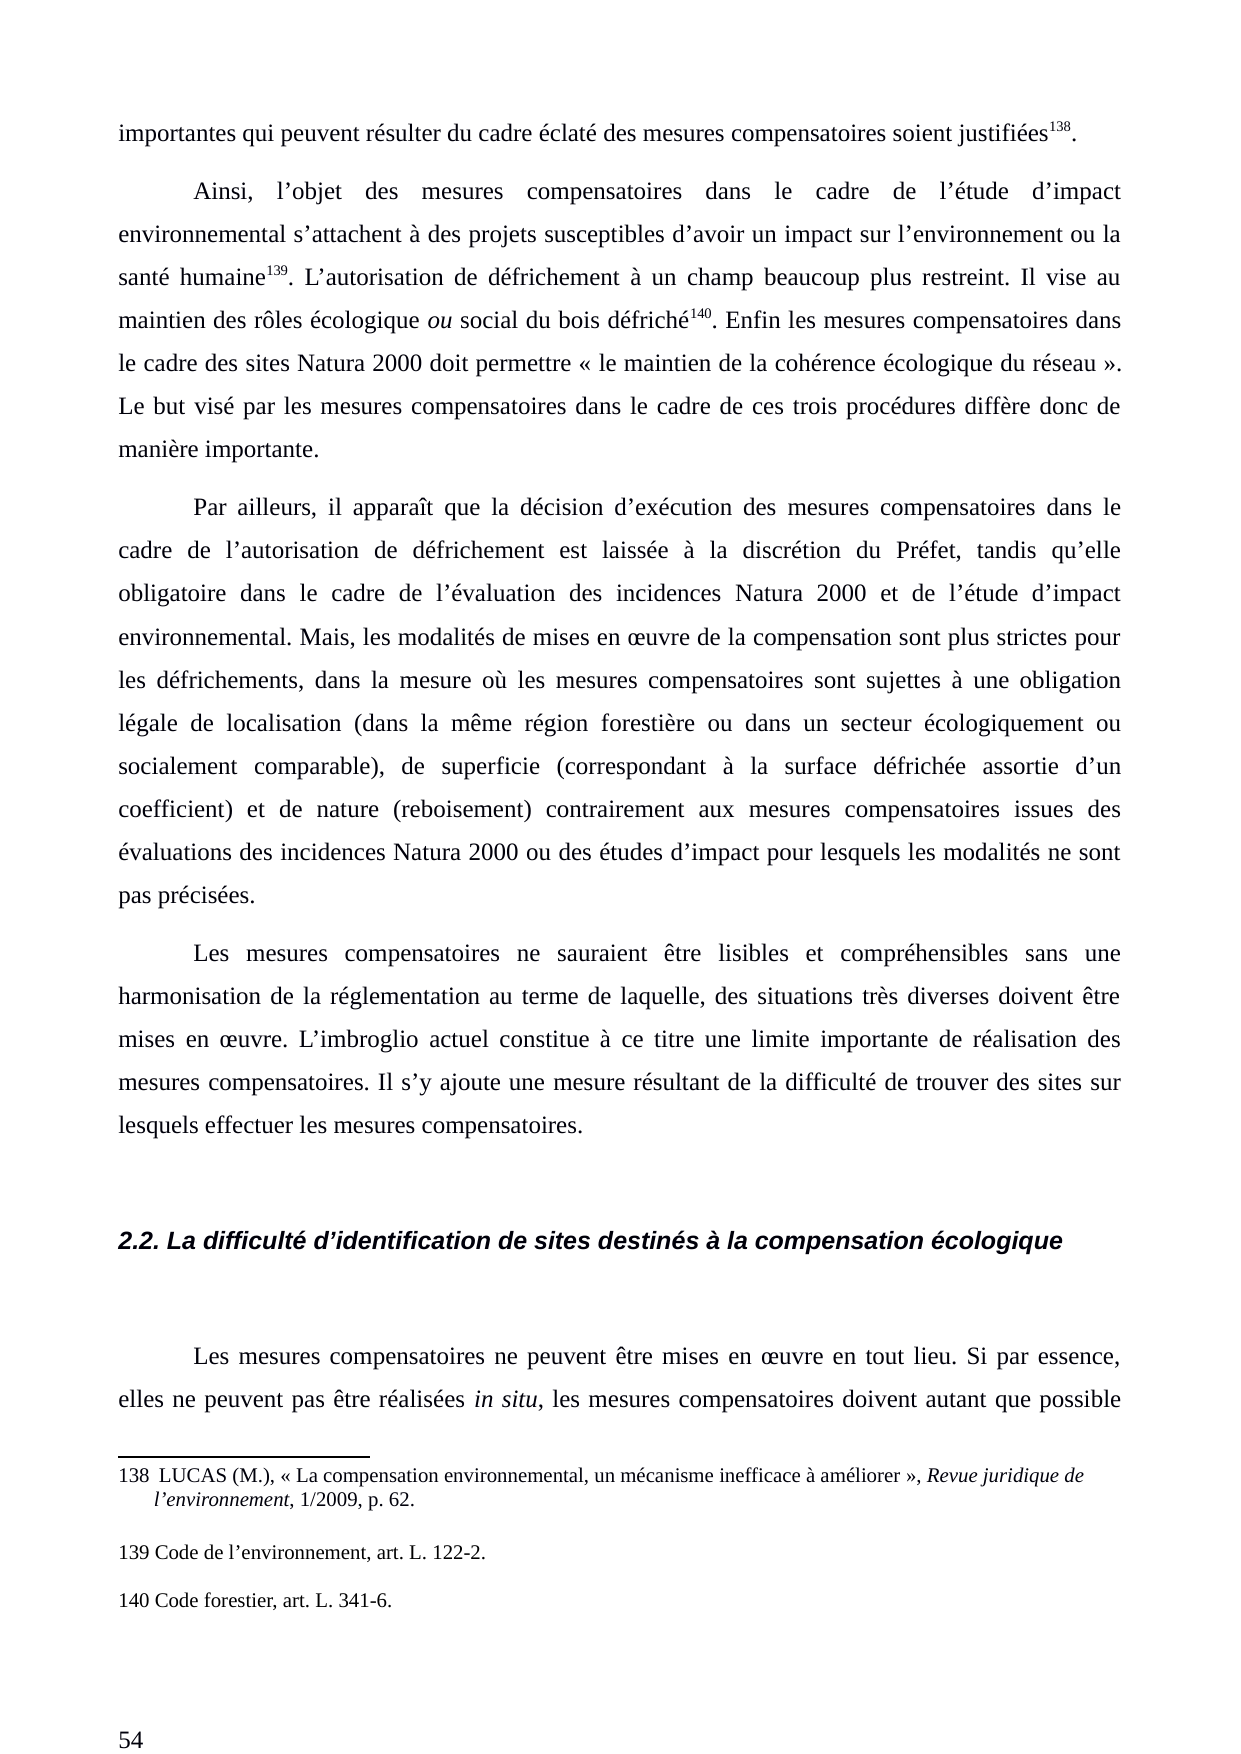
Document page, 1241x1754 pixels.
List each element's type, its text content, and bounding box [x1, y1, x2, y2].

text Code de l’environnement, art. L. 122-2. [118, 1539, 1122, 1564]
text Les mesures compensatoires ne sauraient être lisibles et compréhensibles sans une harmonisation de la réglementation au terme de laquelle, des situations très diverses doivent être mises en œuvre. L’imbroglio actuel constitue à ce titre une limite importante de réalisation des mesures compensatoires. Il s’y ajoute une mesure résultant de la difficulté de trouver des sites sur lesquels effectuer les mesures compensatoires. [118, 938, 1122, 1139]
text LUCAS (M.), « La compensation environnemental, un mécanisme inefficace à améliorer », Revue juridique de l’environnement, 1/2009, p. 62. [118, 1463, 1122, 1511]
text importantes qui peuvent résulter du cadre éclaté des mesures compensatoires soient justifiées. [118, 118, 1122, 147]
text 2.2. La difficulté d’identification de sites destinés à la compensation écologique [118, 1226, 1122, 1255]
text Ainsi, l’objet des mesures compensatoires dans le cadre de l’étude d’impact environnemental s’attachent à des projets susceptibles d’avoir un impact sur l’environnement ou la santé humaine. L’autorisation de défrichement à un champ beaucoup plus restreint. Il vise au maintien des rôles écologique ou social du bois défriché. Enfin les mesures compensatoires dans le cadre des sites Natura 2000 doit permettre « le maintien de la cohérence écologique du réseau ». Le but visé par les mesures compensatoires dans le cadre de ces trois procédures diffère donc de manière importante. [118, 176, 1122, 463]
text Par ailleurs, il apparaît que la décision d’exécution des mesures compensatoires dans le cadre de l’autorisation de défrichement est laissée à la discrétion du Préfet, tandis qu’elle obligatoire dans le cadre de l’évaluation des incidences Natura 2000 et de l’étude d’impact environnemental. Mais, les modalités de mises en œuvre de la compensation sont plus strictes pour les défrichements, dans la mesure où les mesures compensatoires sont sujettes à une obligation légale de localisation (dans la même région forestière ou dans un secteur écologiquement ou socialement comparable), de superficie (correspondant à la surface défrichée assortie d’un coefficient) et de nature (reboisement) contrairement aux mesures compensatoires issues des évaluations des incidences Natura 2000 ou des études d’impact pour lesquels les modalités ne sont pas précisées. [118, 492, 1122, 909]
text Les mesures compensatoires ne peuvent être mises en œuvre en tout lieu. Si par essence, elles ne peuvent pas être réalisées in situ, les mesures compensatoires doivent autant que possible [118, 1341, 1122, 1413]
text Code forestier, art. L. 341-6. [118, 1588, 1122, 1612]
